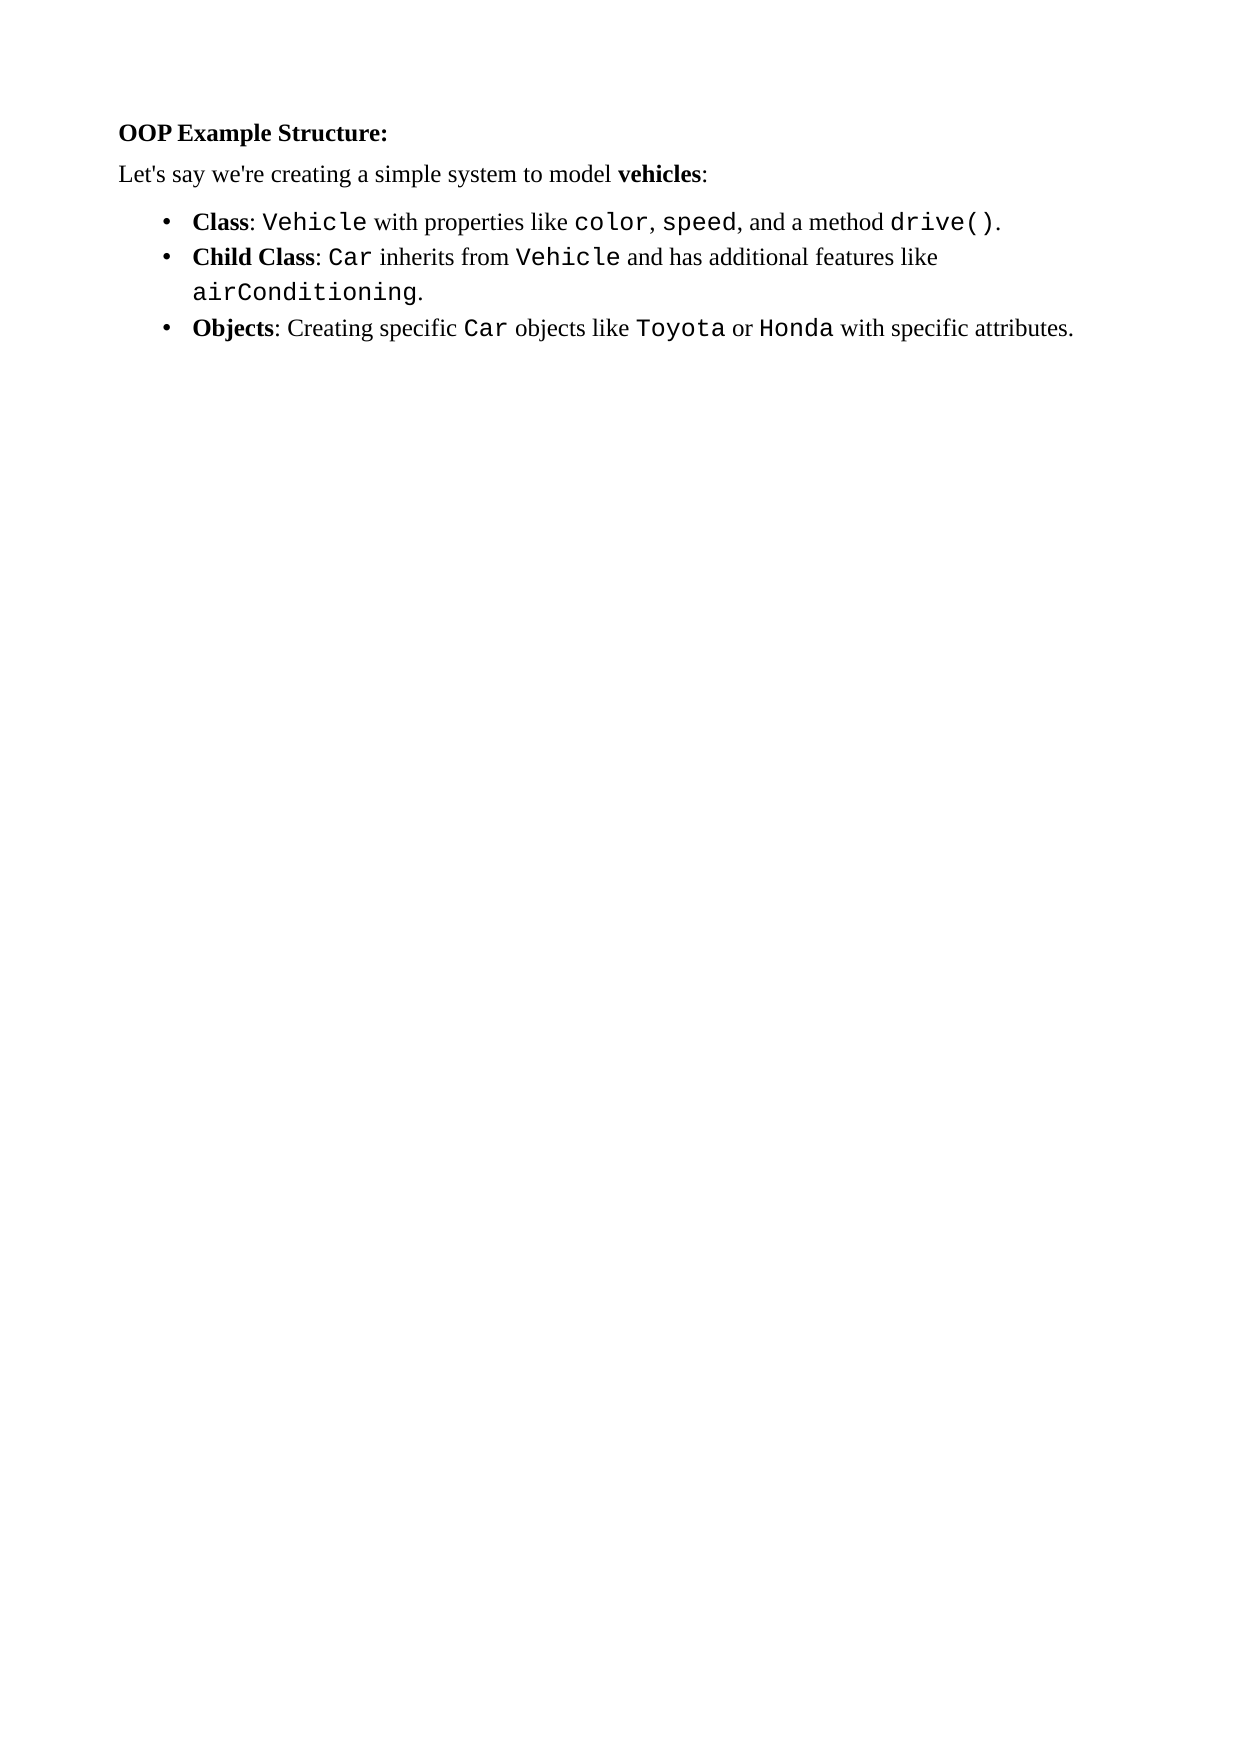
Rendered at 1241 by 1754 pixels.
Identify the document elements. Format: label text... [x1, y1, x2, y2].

subtitle OOP Example Structure: [118, 118, 1122, 147]
list Objects: Creating specific Car objects like Toyota or Honda with specific attributes. [162, 313, 1122, 344]
list Child Class: Car inherits from Vehicle and has additional features like airConditioning. [162, 242, 1122, 308]
text Let's say we're creating a simple system to model vehicles: [118, 159, 1122, 188]
list Class: Vehicle with properties like color, speed, and a method drive(). [162, 207, 1122, 238]
